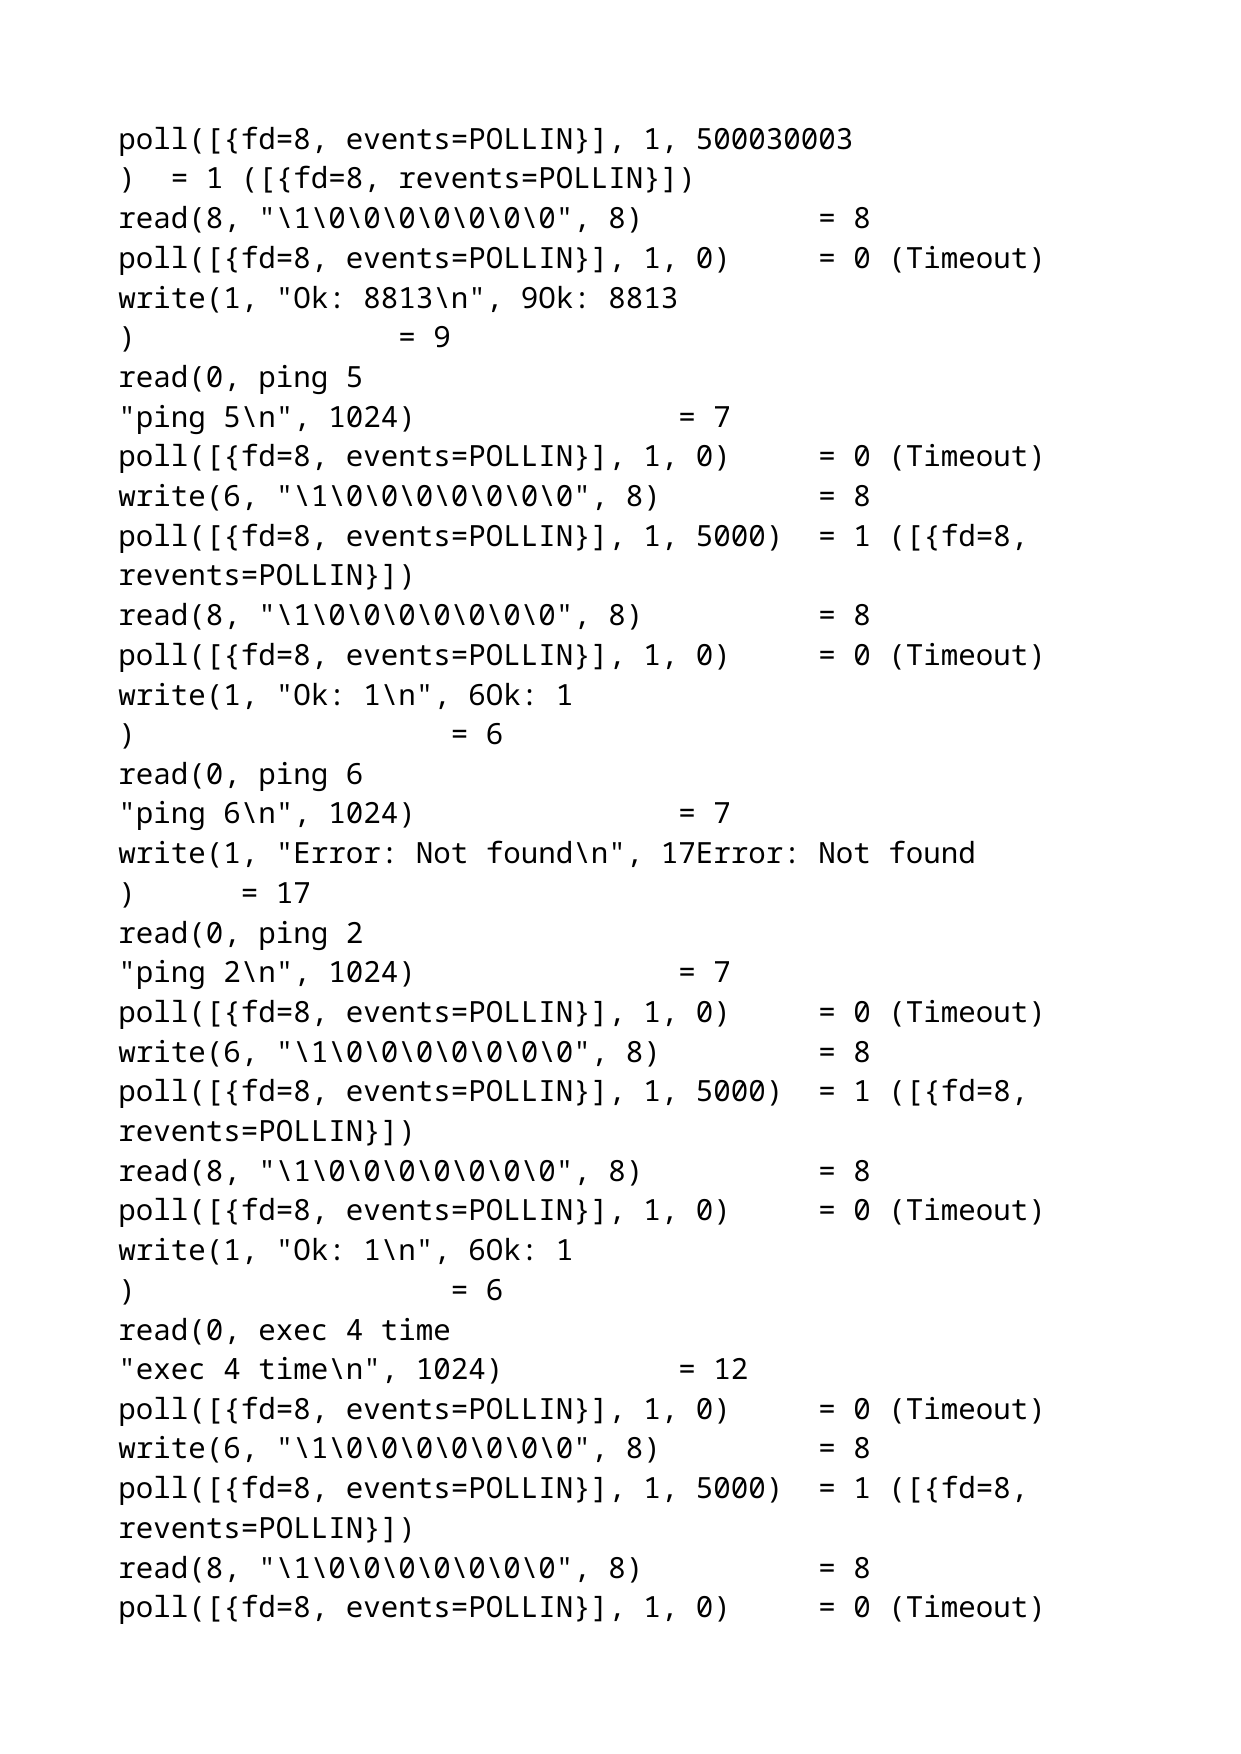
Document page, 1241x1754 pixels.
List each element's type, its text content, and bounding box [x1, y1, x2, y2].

text poll([{fd=8, events=POLLIN}], 1, 500030003 ) = 1 ([{fd=8, revents=POLLIN}]) read(8, "\1\0\0\0\0\0\0\0", 8) = 8 poll([{fd=8, events=POLLIN}], 1, 0) = 0 (Timeout) write(1, "Ok: 8813\n", 9Ok: 8813 ) = 9 read(0, ping 5 "ping 5\n", 1024) = 7 poll([{fd=8, events=POLLIN}], 1, 0) = 0 (Timeout) write(6, "\1\0\0\0\0\0\0\0", 8) = 8 poll([{fd=8, events=POLLIN}], 1, 5000) = 1 ([{fd=8, revents=POLLIN}]) read(8, "\1\0\0\0\0\0\0\0", 8) = 8 poll([{fd=8, events=POLLIN}], 1, 0) = 0 (Timeout) write(1, "Ok: 1\n", 6Ok: 1 ) = 6 read(0, ping 6 "ping 6\n", 1024) = 7 write(1, "Error: Not found\n", 17Error: Not found ) = 17 read(0, ping 2 "ping 2\n", 1024) = 7 poll([{fd=8, events=POLLIN}], 1, 0) = 0 (Timeout) write(6, "\1\0\0\0\0\0\0\0", 8) = 8 poll([{fd=8, events=POLLIN}], 1, 5000) = 1 ([{fd=8, revents=POLLIN}]) read(8, "\1\0\0\0\0\0\0\0", 8) = 8 poll([{fd=8, events=POLLIN}], 1, 0) = 0 (Timeout) write(1, "Ok: 1\n", 6Ok: 1 ) = 6 read(0, exec 4 time "exec 4 time\n", 1024) = 12 poll([{fd=8, events=POLLIN}], 1, 0) = 0 (Timeout) write(6, "\1\0\0\0\0\0\0\0", 8) = 8 poll([{fd=8, events=POLLIN}], 1, 5000) = 1 ([{fd=8, revents=POLLIN}]) read(8, "\1\0\0\0\0\0\0\0", 8) = 8 poll([{fd=8, events=POLLIN}], 1, 0) = 0 (Timeout) [118, 118, 1122, 1626]
